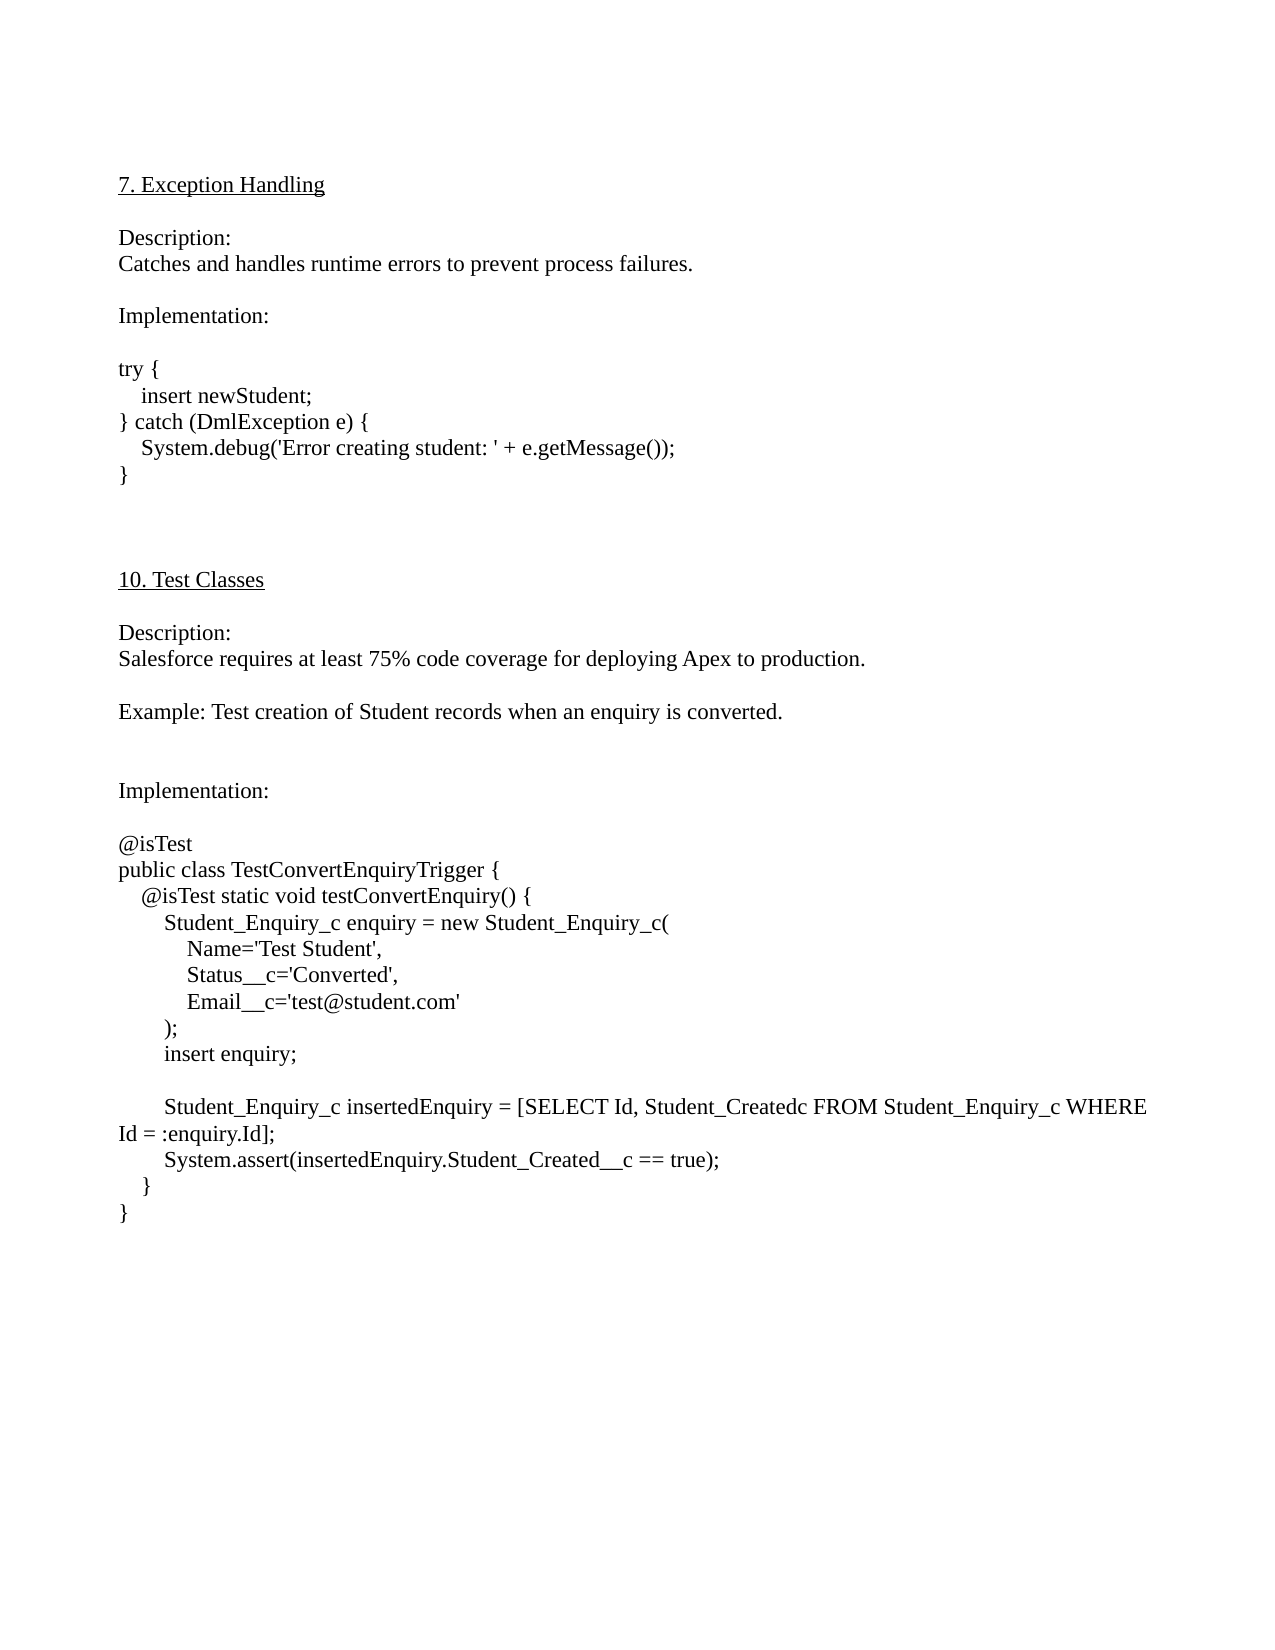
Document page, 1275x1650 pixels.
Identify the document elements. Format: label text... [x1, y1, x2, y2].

text 7. Exception Handling Description: Catches and handles runtime errors to prevent process failures. Implementation: try { insert newStudent; } catch (DmlException e) { System.debug('Error creating student: ' + e.getMessage()); } 10. Test Classes Description: Salesforce requires at least 75% code coverage for deploying Apex to production. Example: Test creation of Student records when an enquiry is converted. Implementation: @isTest public class TestConvertEnquiryTrigger { @isTest static void testConvertEnquiry() { Student_Enquiry_c enquiry = new Student_Enquiry_c( Name='Test Student', Status__c='Converted', Email__c='test@student.com' ); insert enquiry; Student_Enquiry_c insertedEnquiry = [SELECT Id, Student_Createdc FROM Student_Enquiry_c WHERE Id = :enquiry.Id]; System.assert(insertedEnquiry.Student_Created__c == true); } } [118, 118, 1157, 1225]
